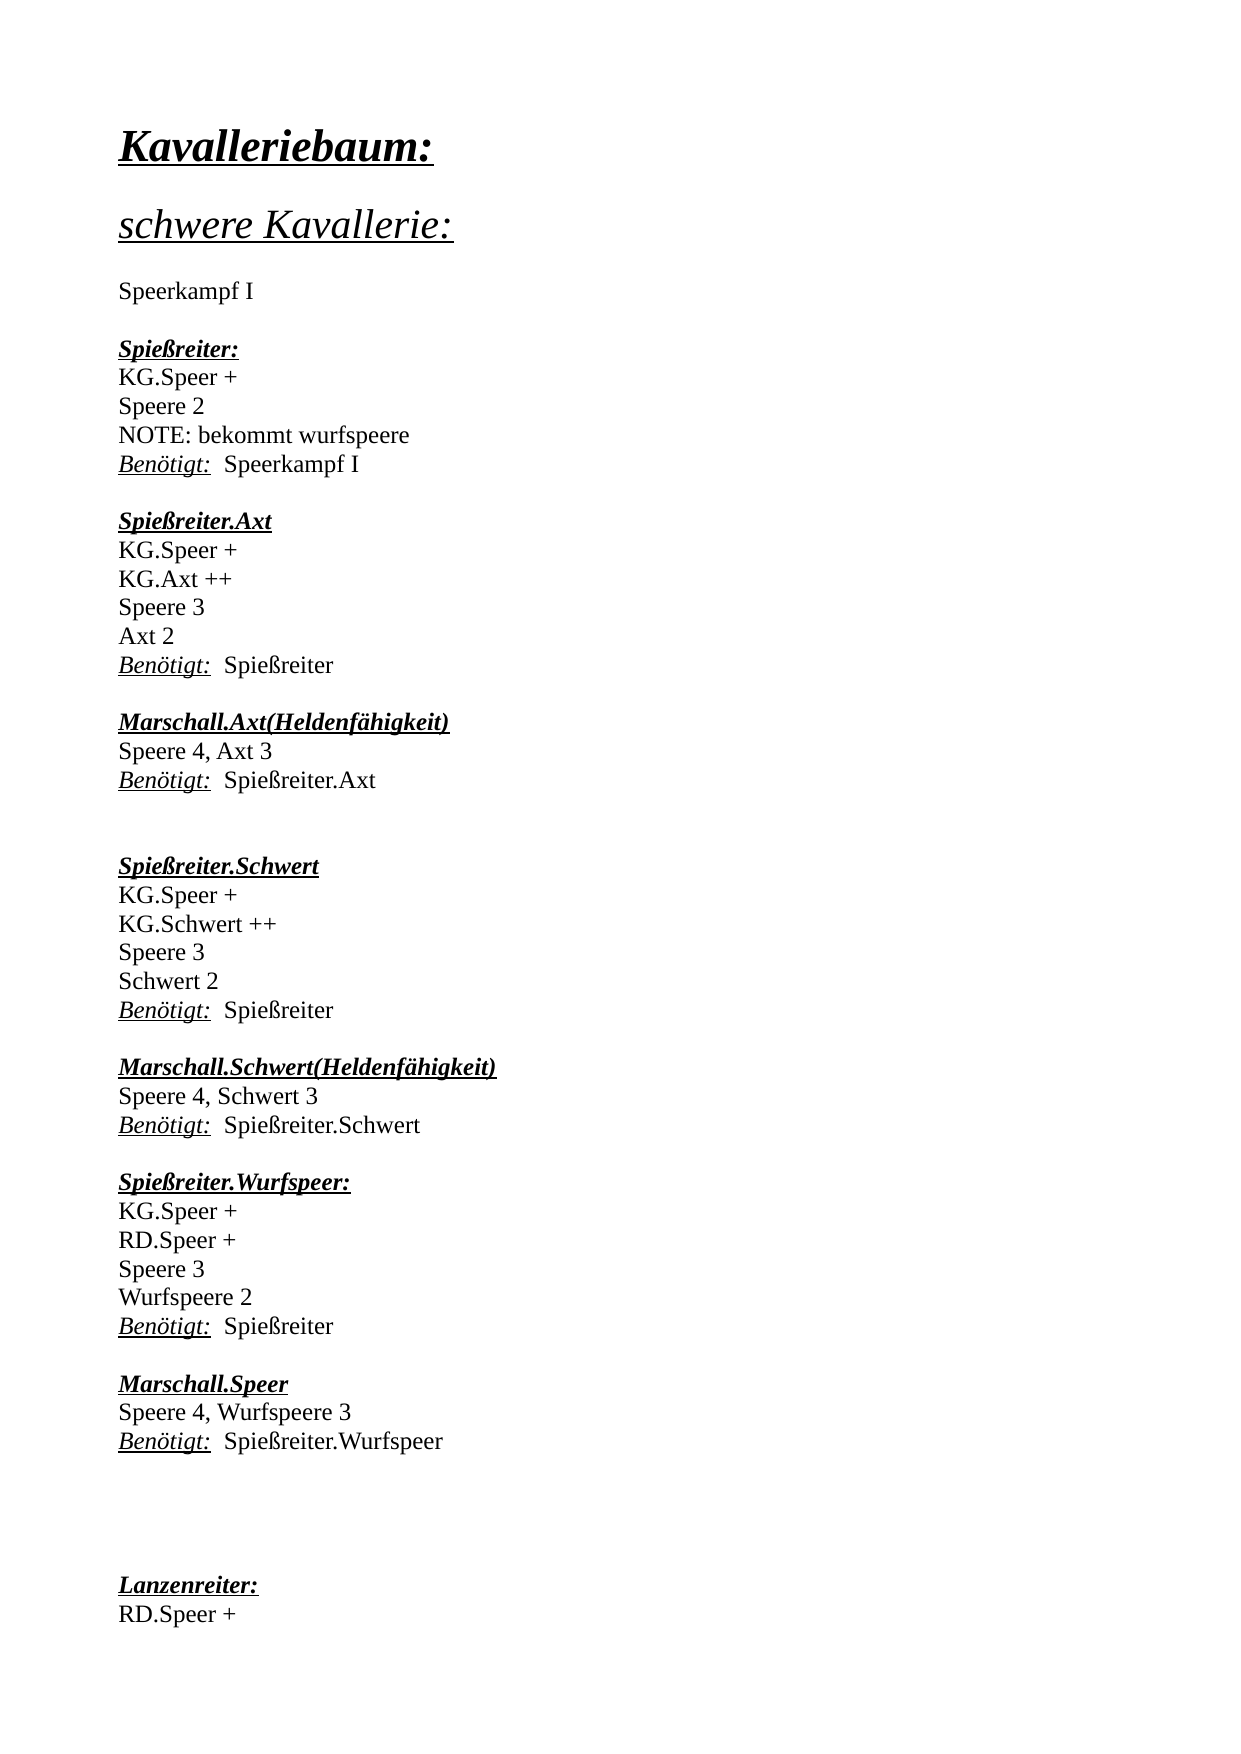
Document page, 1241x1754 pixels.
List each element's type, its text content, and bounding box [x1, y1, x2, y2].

text NOTE: bekommt wurfspeere [118, 420, 1122, 449]
text KG.Speer + [118, 535, 1122, 564]
text Marschall.Speer [118, 1369, 1122, 1397]
text KG.Schwert ++ [118, 909, 1122, 937]
text Speere 3 [118, 937, 1122, 966]
text Speere 4, Schwert 3 [118, 1081, 1122, 1110]
text Benötigt: Spießreiter [118, 995, 1122, 1024]
text Spießreiter.Axt [118, 506, 1122, 535]
text Speere 2 [118, 391, 1122, 420]
text Benötigt: Spießreiter.Schwert [118, 1110, 1122, 1139]
text Wurfspeere 2 [118, 1282, 1122, 1311]
text Speere 4, Axt 3 [118, 736, 1122, 765]
text Marschall.Schwert(Heldenfähigkeit) [118, 1052, 1122, 1081]
text Benötigt: Spießreiter.Wurfspeer [118, 1426, 1122, 1455]
text Lanzenreiter: [118, 1570, 1122, 1599]
text KG.Axt ++ [118, 564, 1122, 592]
text Kavalleriebaum: [118, 118, 1122, 171]
text KG.Speer + [118, 362, 1122, 391]
text Schwert 2 [118, 966, 1122, 995]
text Spießreiter.Wurfspeer: [118, 1167, 1122, 1196]
text Marschall.Axt(Heldenfähigkeit) [118, 707, 1122, 736]
text Speerkampf I [118, 276, 1122, 305]
text schwere Kavallerie: [118, 199, 1122, 247]
text Benötigt: Spießreiter [118, 1311, 1122, 1340]
text Benötigt: Spießreiter [118, 650, 1122, 679]
text Speere 4, Wurfspeere 3 [118, 1397, 1122, 1426]
text RD.Speer + [118, 1599, 1122, 1627]
text Benötigt: Speerkampf I [118, 449, 1122, 477]
text RD.Speer + [118, 1225, 1122, 1254]
text Spießreiter.Schwert [118, 851, 1122, 880]
text KG.Speer + [118, 880, 1122, 909]
text Speere 3 [118, 1254, 1122, 1282]
text Speere 3 [118, 592, 1122, 621]
text KG.Speer + [118, 1196, 1122, 1225]
text Spießreiter: [118, 334, 1122, 362]
text Benötigt: Spießreiter.Axt [118, 765, 1122, 794]
text Axt 2 [118, 621, 1122, 650]
